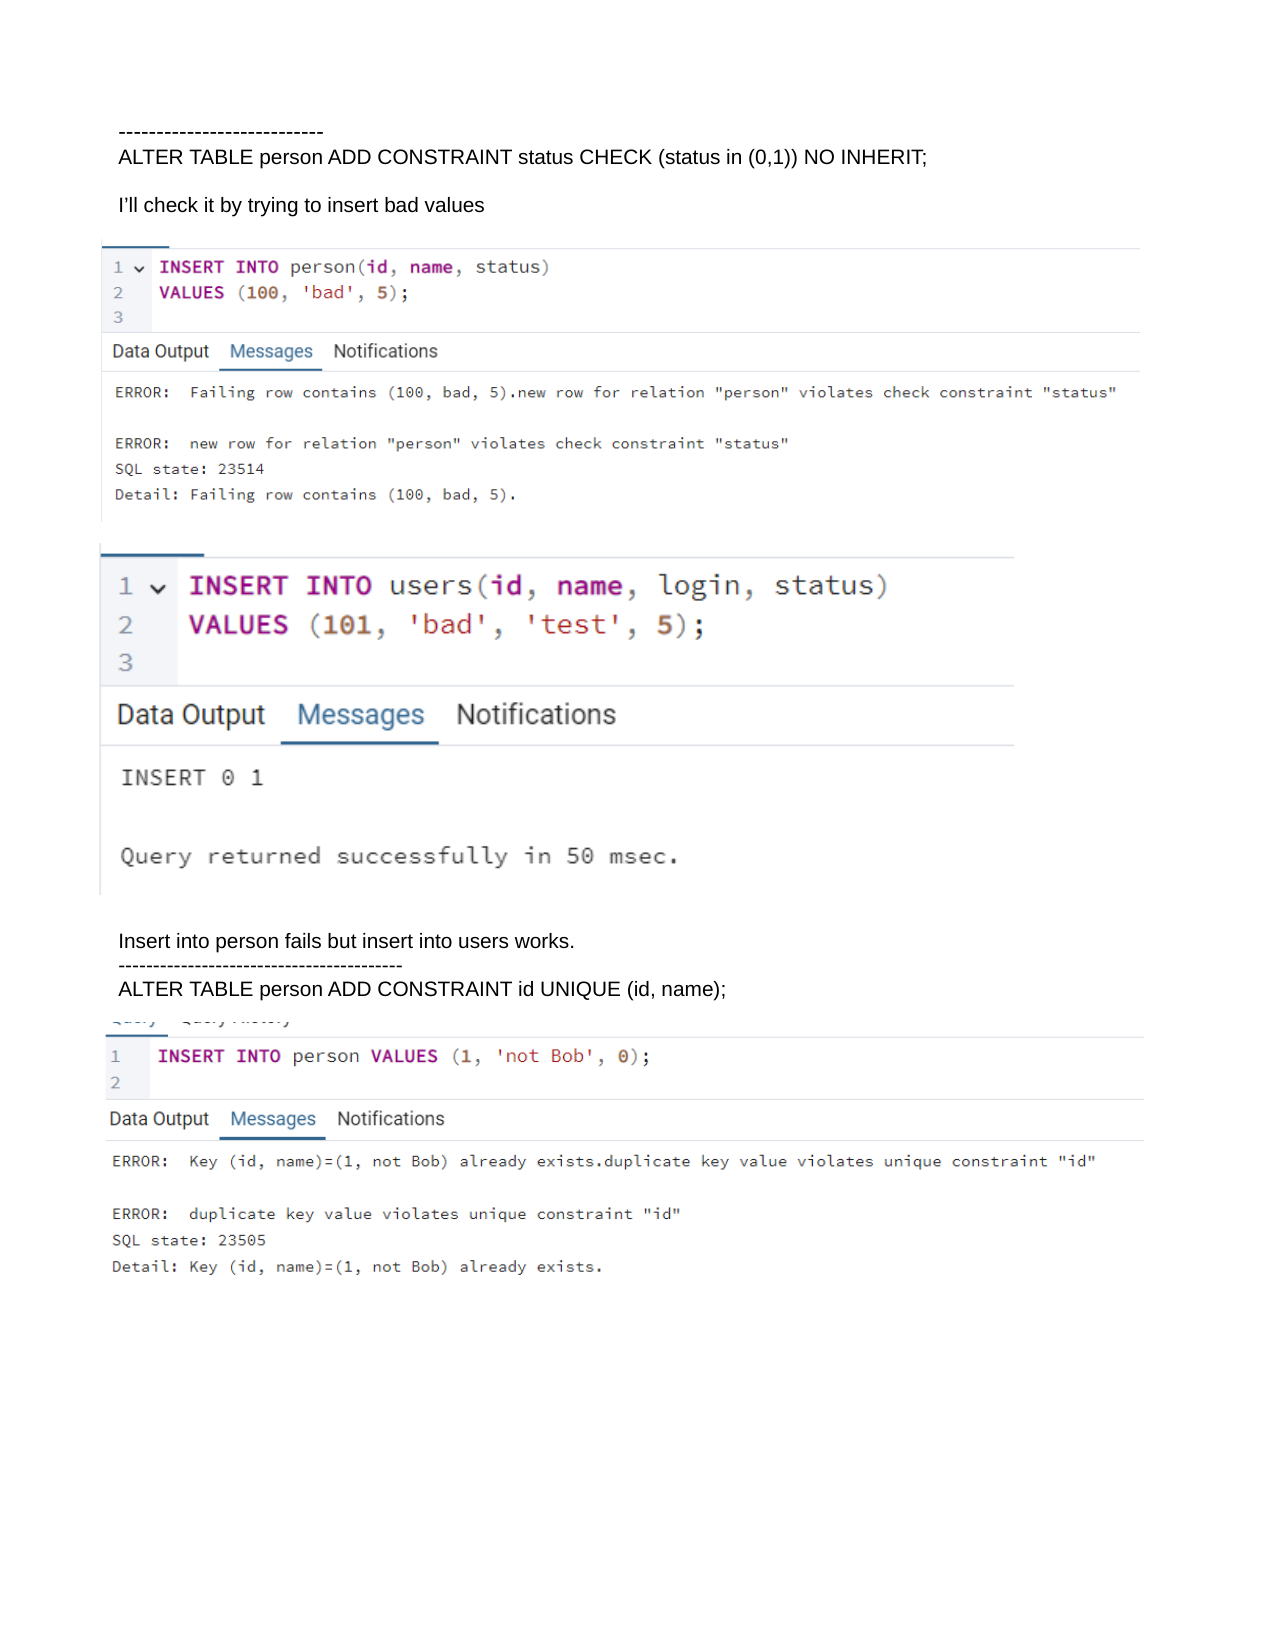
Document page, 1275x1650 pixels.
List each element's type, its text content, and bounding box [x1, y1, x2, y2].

text --------------------------- [118, 118, 1157, 144]
picture [101, 239, 1141, 522]
text I’ll check it by trying to insert bad values [118, 192, 1157, 216]
picture [98, 543, 1015, 895]
text ----------------------------------------- [118, 952, 1157, 976]
text ALTER TABLE person ADD CONSTRAINT id UNIQUE (id, name); [118, 976, 1157, 1000]
text ALTER TABLE person ADD CONSTRAINT status CHECK (status in (0,1)) NO INHERIT; [118, 144, 1157, 168]
text Insert into person fails but insert into users works. [118, 928, 1157, 952]
picture [105, 1022, 1145, 1296]
